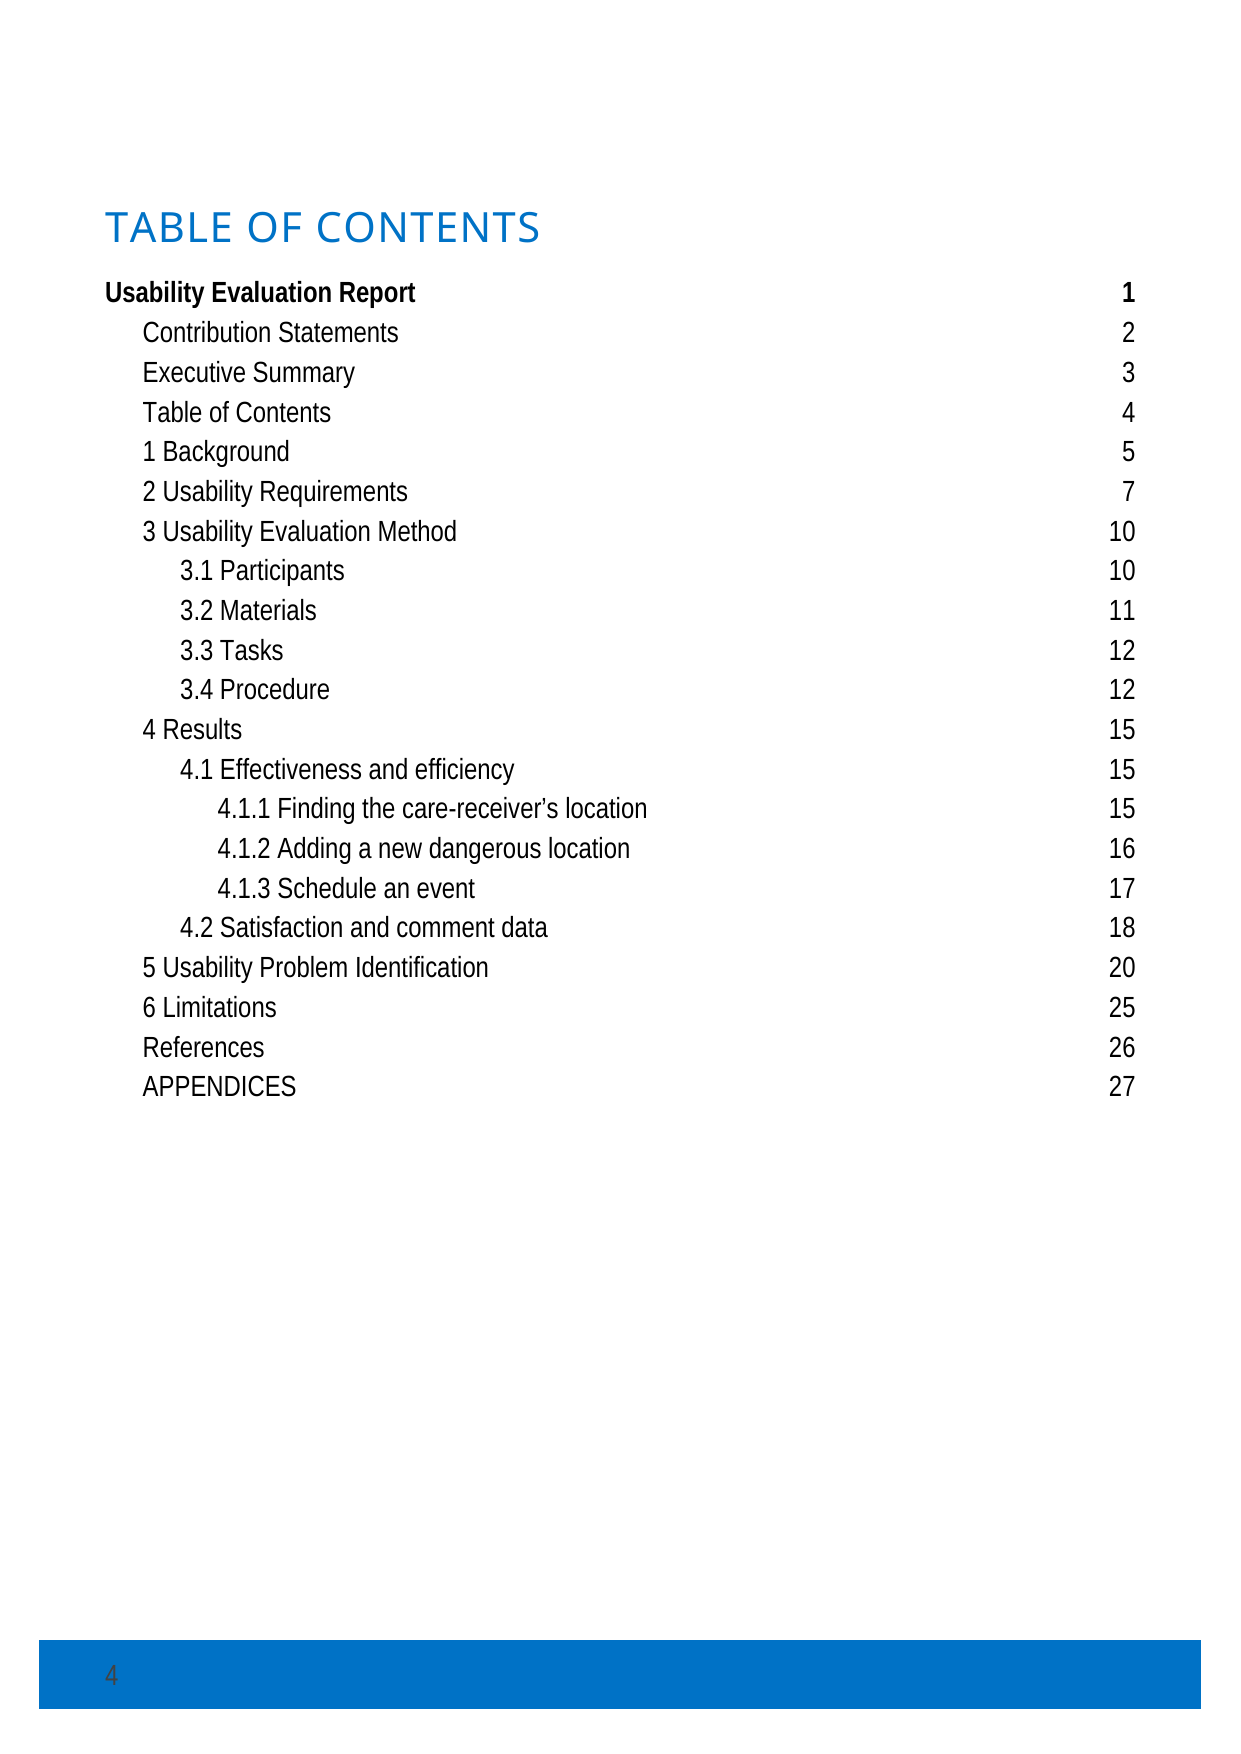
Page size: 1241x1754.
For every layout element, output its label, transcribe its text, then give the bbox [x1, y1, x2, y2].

text 3.4 Procedure 12 [180, 672, 1135, 706]
text 2 Usability Requirements 7 [142, 474, 1135, 507]
text 3 Usability Evaluation Method 10 [142, 514, 1135, 547]
text Table of Contents 4 [142, 395, 1135, 428]
text References 26 [142, 1030, 1135, 1063]
text 6 Limitations 25 [142, 990, 1135, 1023]
text 3.1 Participants 10 [180, 553, 1135, 587]
text 4.2 Satisfaction and comment data 18 [180, 911, 1135, 944]
text 1 Background 5 [142, 434, 1135, 468]
text 4.1 Effectiveness and efficiency 15 [180, 752, 1135, 785]
text 4.1.1 Finding the care-receiver’s location 15 [217, 792, 1135, 825]
text Executive Summary 3 [142, 355, 1135, 388]
text 4 Results 15 [142, 712, 1135, 746]
text 4.1.3 Schedule an event 17 [217, 871, 1135, 904]
text 5 Usability Problem Identification 20 [142, 950, 1135, 984]
text Contribution Statements 2 [142, 315, 1135, 349]
text APPENDICES 27 [142, 1069, 1135, 1103]
text 3.2 Materials 11 [180, 593, 1135, 627]
text 4.1.2 Adding a new dangerous location 16 [217, 831, 1135, 865]
text 3.3 Tasks 12 [180, 633, 1135, 666]
subtitle Table of Contents [105, 198, 1135, 255]
text Usability Evaluation Report 1 [105, 276, 1135, 309]
